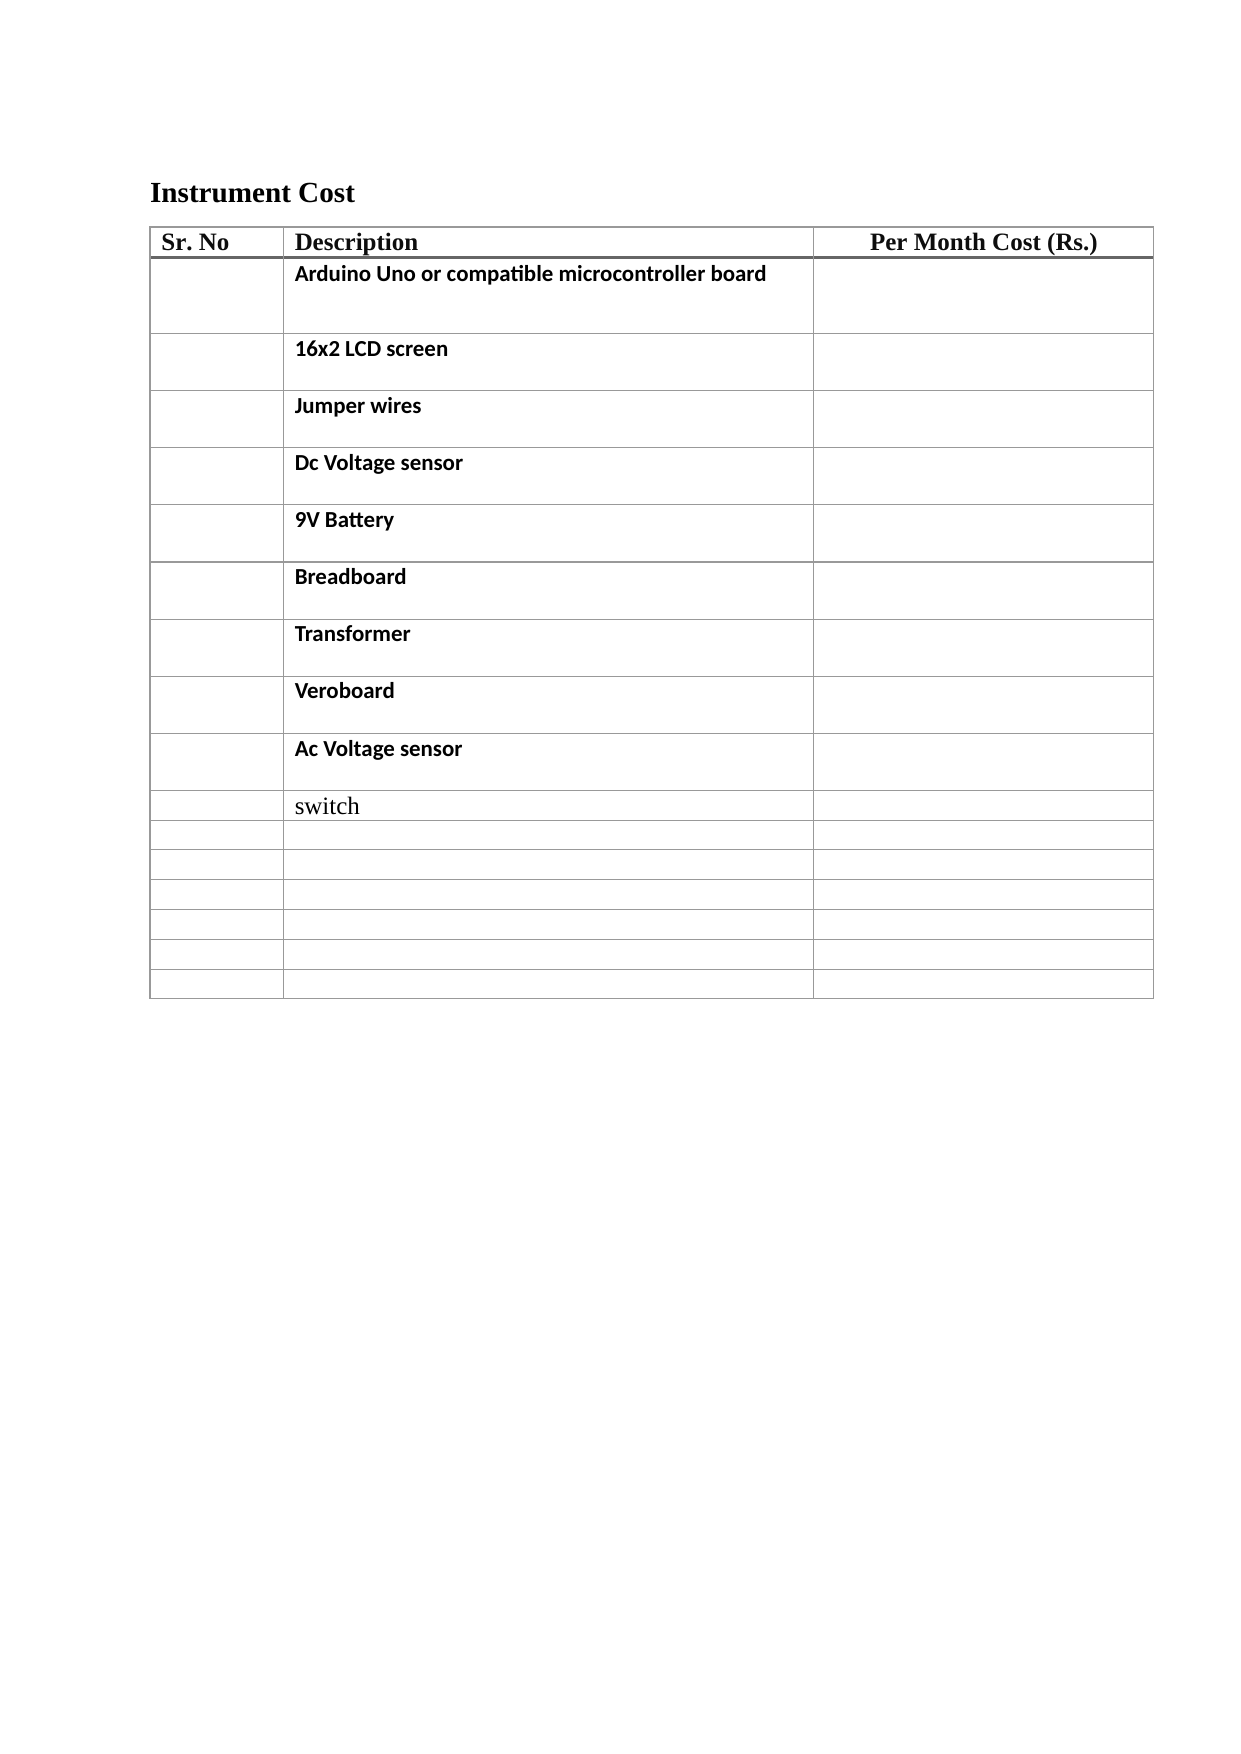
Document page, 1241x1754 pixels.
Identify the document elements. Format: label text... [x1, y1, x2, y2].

table_cell [814, 940, 1153, 968]
table_cell [284, 850, 813, 879]
table_cell [814, 850, 1153, 879]
table_header Sr. No [151, 228, 283, 256]
table_cell [151, 821, 283, 849]
table_cell [151, 620, 283, 676]
table_cell [284, 880, 813, 909]
table_cell Dc Voltage sensor [284, 448, 813, 504]
table_cell Ac Voltage sensor [284, 734, 813, 790]
table_cell [814, 334, 1153, 390]
table_cell Transformer [284, 620, 813, 676]
table_header Per Month Cost (Rs.) [814, 228, 1153, 256]
table_cell [814, 734, 1153, 790]
table_cell [151, 259, 283, 333]
table_cell [814, 677, 1153, 733]
table_cell [151, 970, 283, 998]
table_cell [151, 391, 283, 447]
table_cell [151, 505, 283, 561]
table_cell [284, 970, 813, 998]
table_cell [151, 850, 283, 879]
table_cell [814, 391, 1153, 447]
table_cell [814, 448, 1153, 504]
table_cell [814, 620, 1153, 676]
table_cell 9V Battery [284, 505, 813, 561]
table_cell [151, 334, 283, 390]
table_cell [151, 880, 283, 909]
table_cell [151, 677, 283, 733]
table_cell [814, 505, 1153, 561]
table_cell [814, 880, 1153, 909]
table_cell [814, 970, 1153, 998]
table_cell [151, 448, 283, 504]
table_cell Breadboard [284, 563, 813, 618]
table_cell [814, 563, 1153, 618]
text Instrument Cost [150, 175, 1090, 208]
table_cell [284, 910, 813, 939]
table_cell 16x2 LCD screen [284, 334, 813, 390]
table_cell [151, 563, 283, 618]
table_cell Arduino Uno or compatible microcontroller board [284, 259, 813, 333]
table_cell [814, 259, 1153, 333]
table_cell [151, 940, 283, 968]
table_cell [284, 821, 813, 849]
table_cell [814, 791, 1153, 819]
table_cell Veroboard [284, 677, 813, 733]
table_cell [151, 791, 283, 819]
table_cell Jumper wires [284, 391, 813, 447]
table_cell [814, 821, 1153, 849]
table_cell switch [284, 791, 813, 819]
table_cell [151, 910, 283, 939]
table_cell [284, 940, 813, 968]
table_header Description [284, 228, 813, 256]
table_cell [814, 910, 1153, 939]
table_cell [151, 734, 283, 790]
